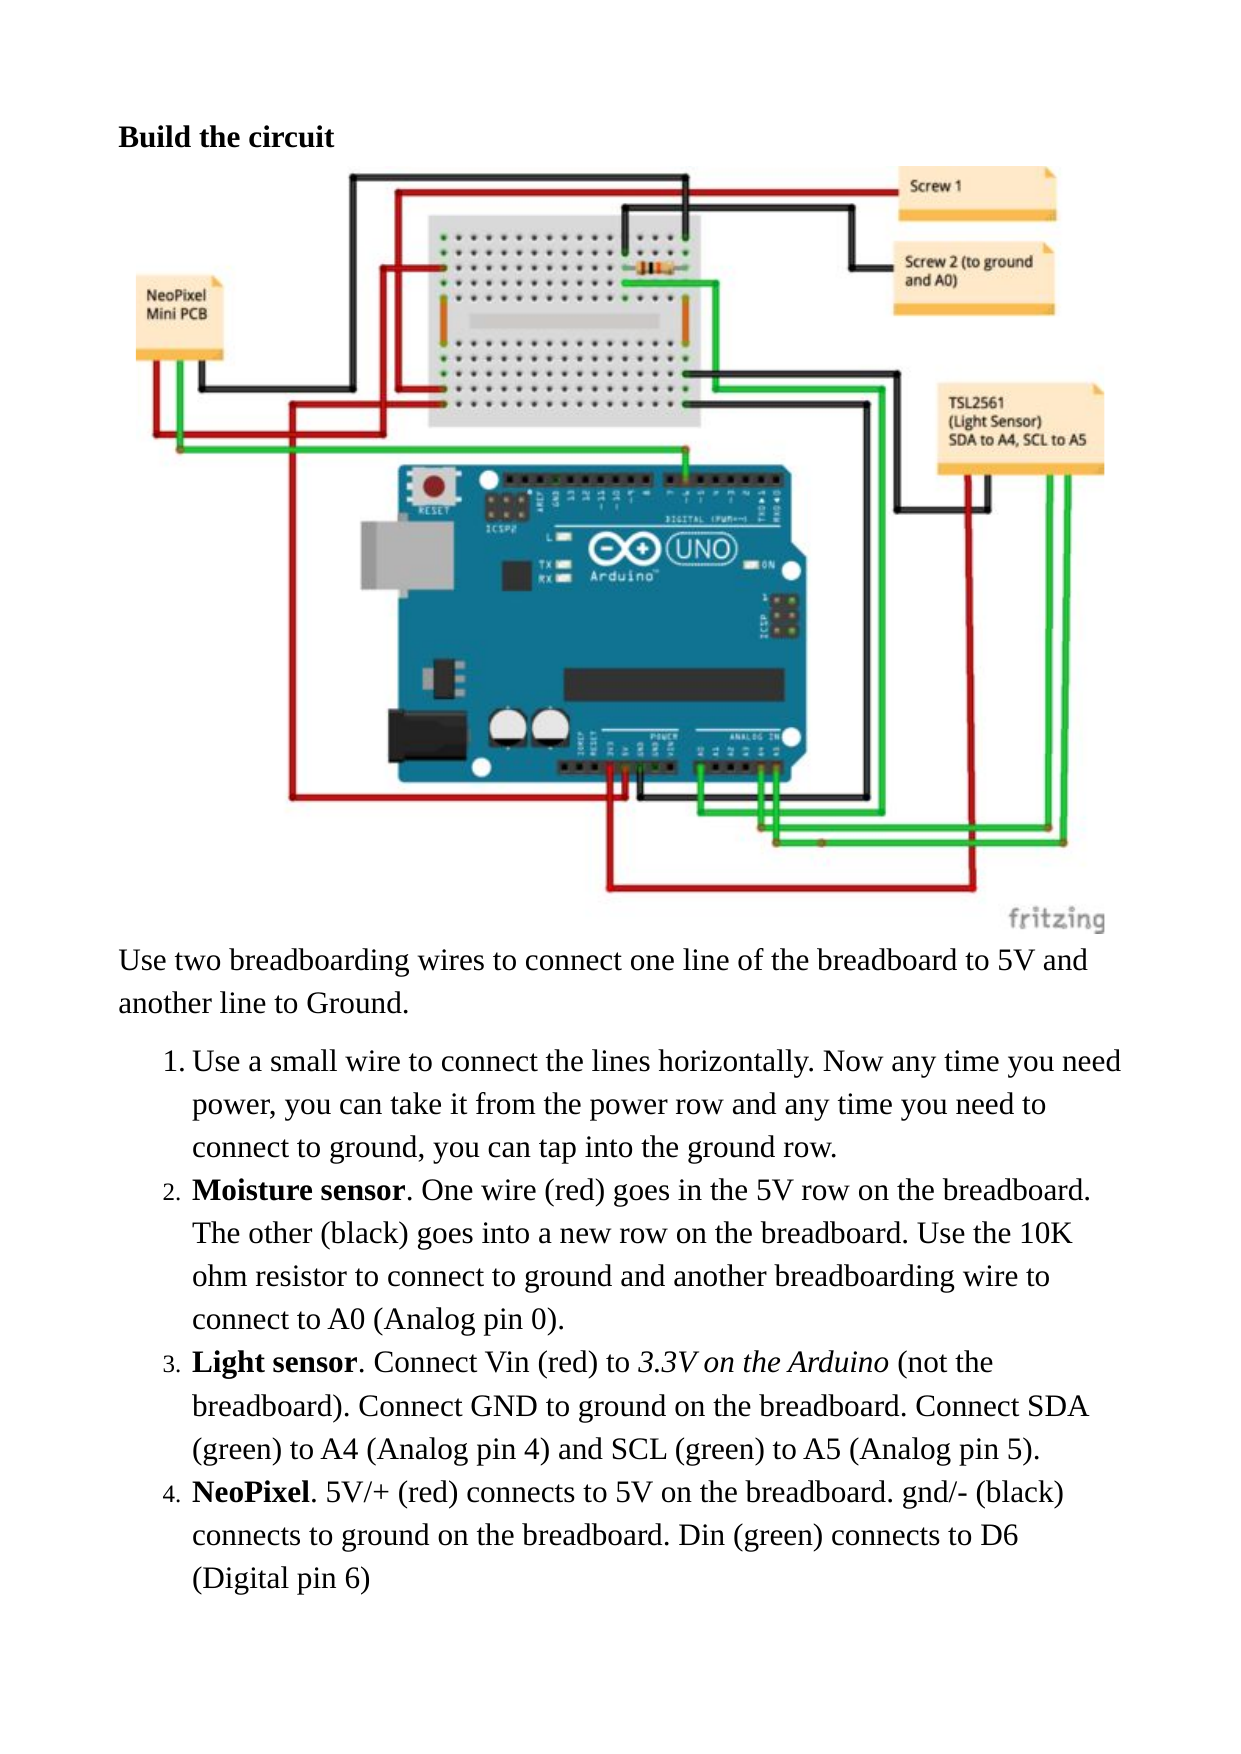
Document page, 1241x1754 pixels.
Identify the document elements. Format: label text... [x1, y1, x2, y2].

picture [135, 166, 1105, 934]
subtitle Build the circuit [118, 118, 1122, 154]
list Use a small wire to connect the lines horizontally. Now any time you need power, you can take it from the power row and any time you need to connect to ground, you can tap into the ground row. [162, 1042, 1122, 1164]
text Use two breadboarding wires to connect one line of the breadboard to 5V and another line to Ground. [118, 167, 1122, 1020]
list Moisture sensor. One wire (red) goes in the 5V row on the breadboard. The other (black) goes into a new row on the breadboard. Use the 10K ohm resistor to connect to ground and another breadboarding wire to connect to A0 (Analog pin 0). [162, 1171, 1122, 1336]
list NeoPixel. 5V/+ (red) connects to 5V on the breadboard. gnd/- (black) connects to ground on the breadboard. Din (green) connects to D6 (Digital pin 6) [162, 1473, 1122, 1595]
list Light sensor. Connect Vin (red) to 3.3V on the Arduino (not the breadboard). Connect GND to ground on the breadboard. Connect SDA (green) to A4 (Analog pin 4) and SCL (green) to A5 (Analog pin 5). [162, 1344, 1122, 1466]
